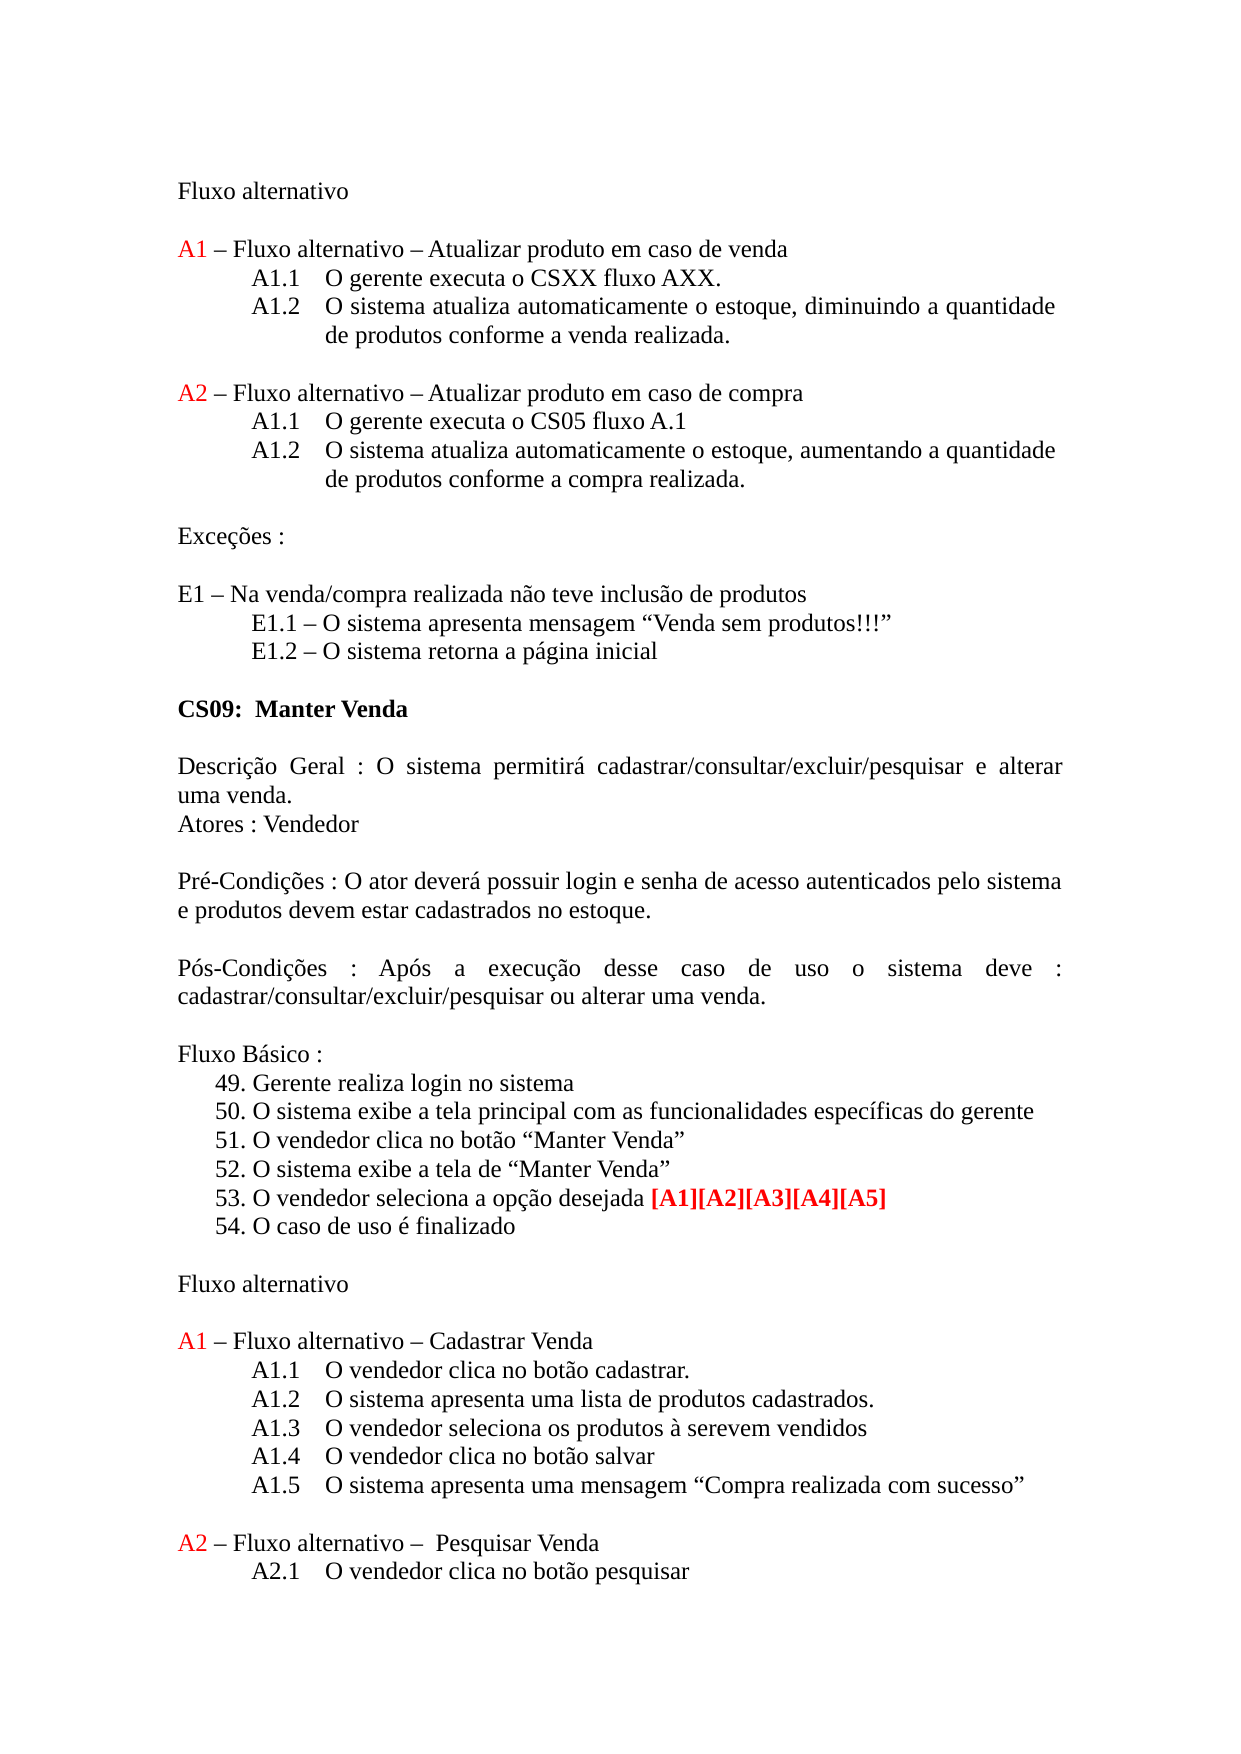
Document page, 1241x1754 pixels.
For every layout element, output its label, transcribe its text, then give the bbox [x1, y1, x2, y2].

text E1.2 – O sistema retorna a página inicial [177, 636, 1063, 665]
text Exceções : [177, 521, 1063, 550]
list O sistema exibe a tela de “Manter Venda” [215, 1154, 1063, 1183]
text Fluxo Básico : [177, 1039, 1063, 1068]
text Fluxo alternativo [177, 176, 1063, 205]
text A1.1 O vendedor clica no botão cadastrar. [177, 1355, 1063, 1384]
list O sistema exibe a tela principal com as funcionalidades específicas do gerente [215, 1096, 1063, 1125]
text A1.2 O sistema atualiza automaticamente o estoque, diminuindo a quantidade de produtos conforme a venda realizada. [177, 291, 1063, 349]
list O caso de uso é finalizado [215, 1211, 1063, 1240]
text A2.1 O vendedor clica no botão pesquisar [177, 1556, 1063, 1585]
text E1.1 – O sistema apresenta mensagem “Venda sem produtos!!!” [177, 608, 1063, 636]
text A1.2 O sistema apresenta uma lista de produtos cadastrados. [177, 1384, 1063, 1413]
text A2 – Fluxo alternativo – Atualizar produto em caso de compra [177, 378, 1063, 406]
text Atores : Vendedor [177, 809, 1063, 838]
text A2 – Fluxo alternativo – Pesquisar Venda [177, 1528, 1063, 1556]
list Gerente realiza login no sistema [215, 1068, 1063, 1096]
text Fluxo alternativo [177, 1269, 1063, 1298]
text A1.5 O sistema apresenta uma mensagem “Compra realizada com sucesso” [177, 1470, 1063, 1499]
text A1.1 O gerente executa o CS05 fluxo A.1 [177, 406, 1063, 435]
text Pós-Condições : Após a execução desse caso de uso o sistema deve : cadastrar/consultar/excluir/pesquisar ou alterar uma venda. [177, 953, 1063, 1010]
text A1.1 O gerente executa o CSXX fluxo AXX. [177, 263, 1063, 291]
text E1 – Na venda/compra realizada não teve inclusão de produtos [177, 579, 1063, 608]
list O vendedor seleciona a opção desejada [A1][A2][A3][A4][A5] [215, 1183, 1063, 1211]
text A1.4 O vendedor clica no botão salvar [177, 1441, 1063, 1470]
text A1.3 O vendedor seleciona os produtos à serevem vendidos [177, 1413, 1063, 1441]
text A1 – Fluxo alternativo – Atualizar produto em caso de venda [177, 234, 1063, 263]
text Descrição Geral : O sistema permitirá cadastrar/consultar/excluir/pesquisar e alterar uma venda. [177, 751, 1063, 809]
text CS09: Manter Venda [177, 694, 1063, 723]
text A1 – Fluxo alternativo – Cadastrar Venda [177, 1326, 1063, 1355]
text A1.2 O sistema atualiza automaticamente o estoque, aumentando a quantidade de produtos conforme a compra realizada. [177, 435, 1063, 493]
text Pré-Condições : O ator deverá possuir login e senha de acesso autenticados pelo sistema e produtos devem estar cadastrados no estoque. [177, 866, 1063, 924]
list O vendedor clica no botão “Manter Venda” [215, 1125, 1063, 1154]
